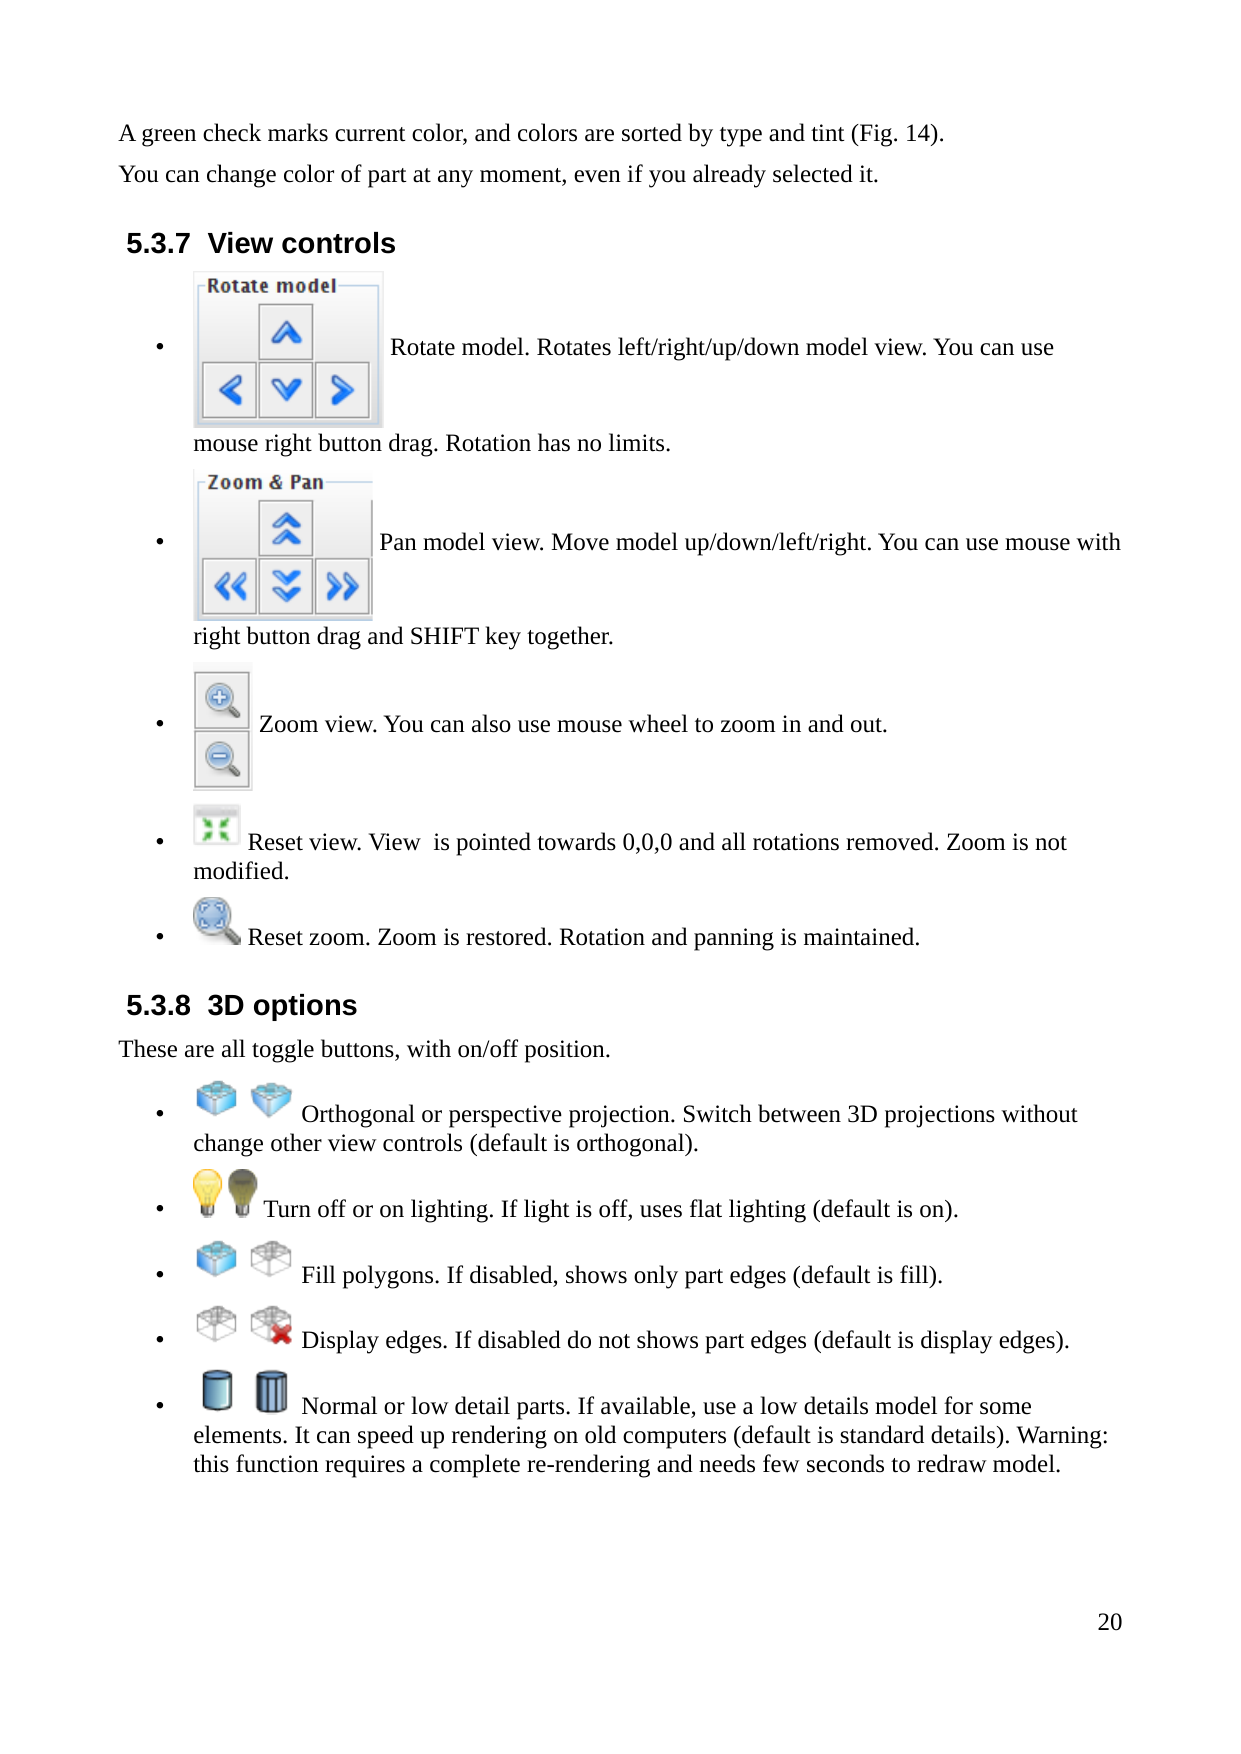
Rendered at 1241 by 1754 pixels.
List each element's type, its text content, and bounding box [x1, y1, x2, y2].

list Zoom view. You can also use mouse wheel to zoom in and out. [253, 662, 1122, 790]
list Display edges. If disabled do not shows part edges (default is display edges). [156, 1301, 1122, 1354]
list Turn off or on lighting. If light is off, uses flat lighting (default is on). [156, 1169, 1122, 1223]
list Reset zoom. Zoom is restored. Rotation and panning is maintained. [156, 897, 1122, 950]
picture [193, 469, 373, 621]
picture [247, 1366, 295, 1415]
list Zoom view. You can also use mouse wheel to zoom in and out. [156, 662, 193, 790]
list Normal or low detail parts. If available, use a low details model for some elements. It can speed up rendering on old computers (default is standard details). Warning: this function requires a complete re-rendering and needs few seconds to redraw model. [156, 1367, 1122, 1477]
picture [193, 1075, 241, 1123]
subtitle 3D options [118, 988, 1122, 1021]
picture [193, 1169, 223, 1218]
text These are all toggle buttons, with on/off position. [118, 1034, 1122, 1063]
list Pan model view. Move model up/down/left/right. You can use mouse with right button drag and SHIFT key together. [156, 469, 1122, 649]
picture [193, 662, 253, 791]
picture [193, 897, 241, 945]
picture [193, 271, 384, 428]
picture [247, 1301, 295, 1349]
list Fill polygons. If disabled, shows only part edges (default is fill). [156, 1235, 1122, 1288]
picture [247, 1075, 295, 1123]
list Rotate model. Rotates left/right/up/down model view. You can use mouse right button drag. Rotation has no limits. [156, 272, 1122, 457]
text A green check marks current color, and colors are sorted by type and tint (Fig. 14). [118, 118, 1122, 147]
text You can change color of part at any moment, even if you already selected it. [118, 159, 1122, 188]
list Reset view. View is pointed towards 0,0,0 and all rotations removed. Zoom is not modified. [156, 803, 1122, 884]
picture [228, 1169, 258, 1218]
picture [247, 1235, 295, 1284]
picture [193, 1366, 241, 1415]
picture [193, 1301, 241, 1349]
picture [193, 802, 241, 851]
list Orthogonal or perspective projection. Switch between 3D projections without change other view controls (default is orthogonal). [156, 1075, 1122, 1157]
picture [193, 1235, 241, 1284]
subtitle View controls [118, 226, 1122, 259]
